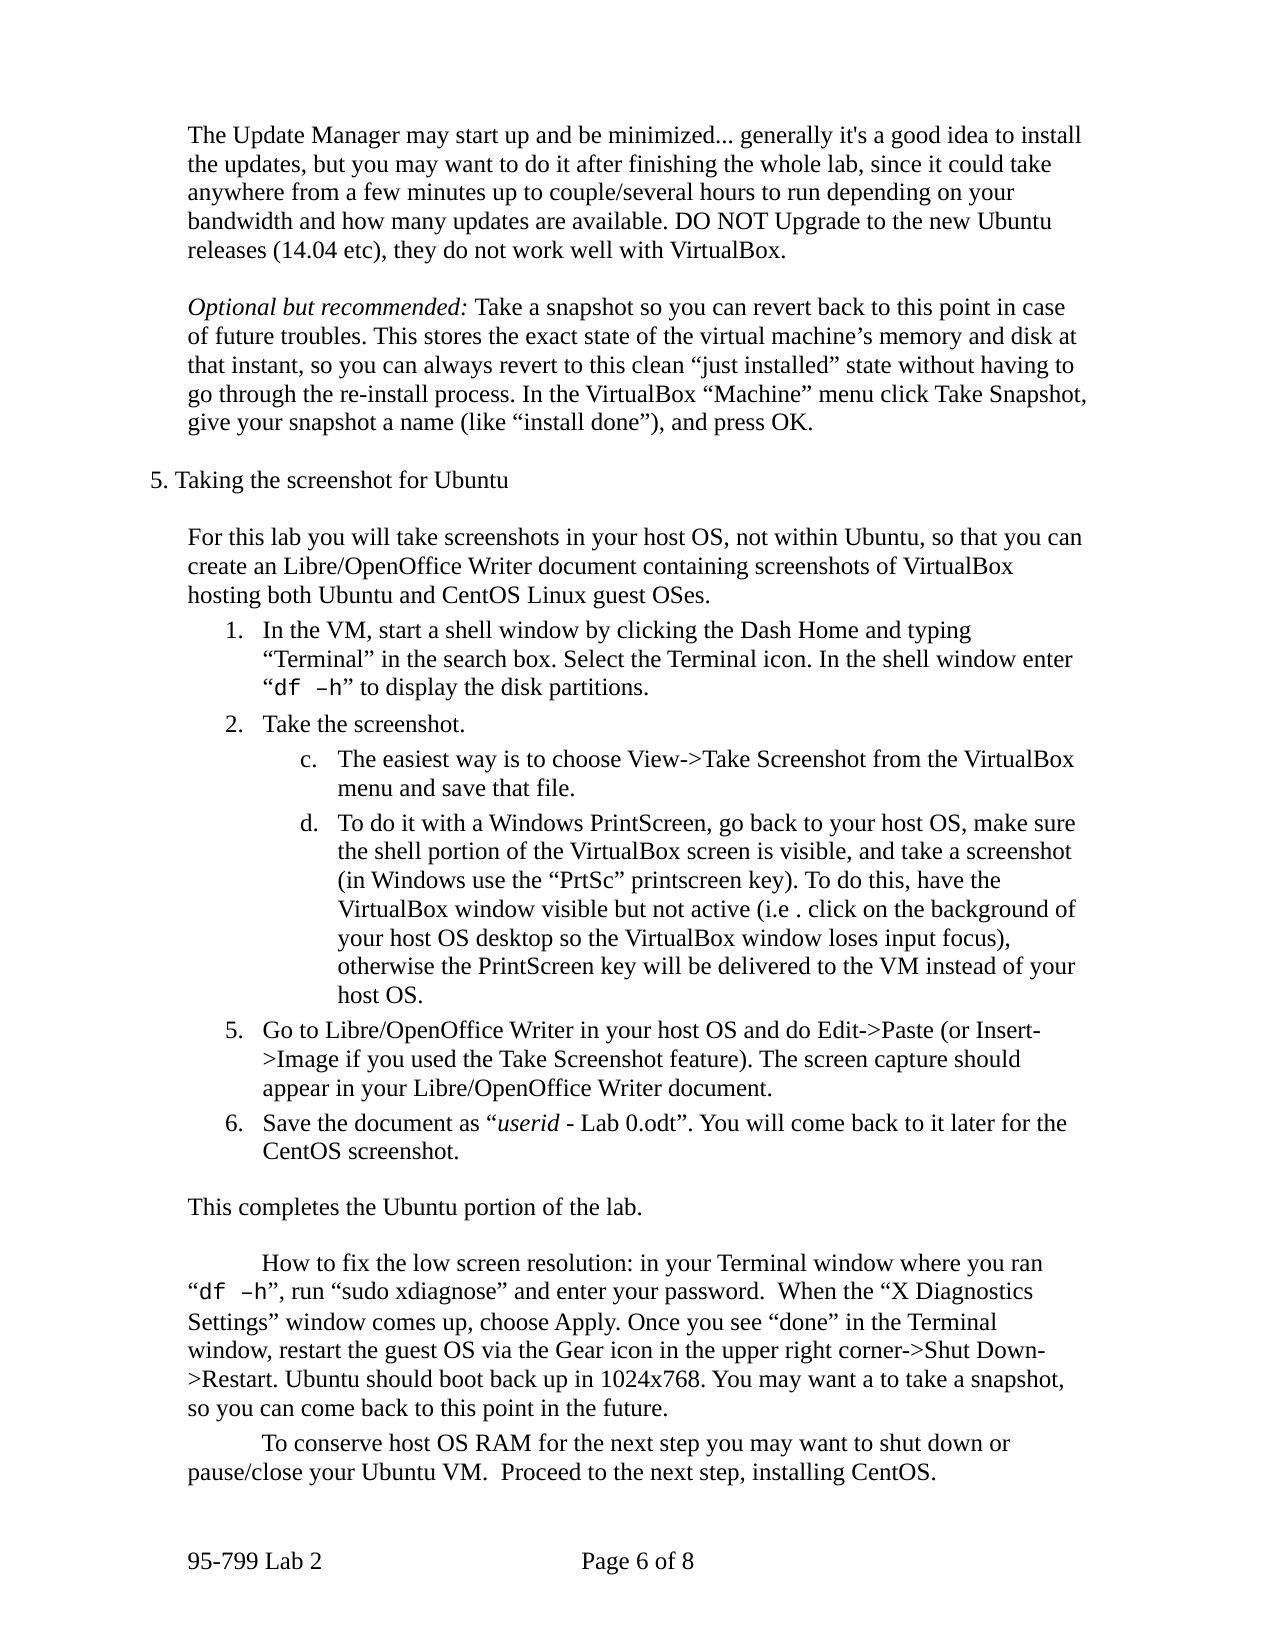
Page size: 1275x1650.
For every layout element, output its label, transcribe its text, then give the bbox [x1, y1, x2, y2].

text For this lab you will take screenshots in your host OS, not within Ubuntu, so that you can create an Libre/OpenOffice Writer document containing screenshots of VirtualBox hosting both Ubuntu and CentOS Linux guest OSes. [187, 522, 1087, 609]
text How to fix the low screen resolution: in your Terminal window where you ran “df –h”, run “sudo xdiagnose” and enter your password. When the “X Diagnostics Settings” window comes up, choose Apply. Once you see “done” in the Terminal window, restart the guest OS via the Gear icon in the upper right corner->Shut Down->Restart. Ubuntu should boot back up in 1024x768. You may want a to take a snapshot, so you can come back to this point in the future. [187, 1248, 1087, 1422]
list Save the document as “userid - Lab 0.odt”. You will come back to it later for the CentOS screenshot. [225, 1108, 1087, 1165]
text To conserve host OS RAM for the next step you may want to shut down or pause/close your Ubuntu VM. Proceed to the next step, installing CentOS. [187, 1428, 1087, 1485]
text This completes the Ubuntu portion of the lab. [187, 1192, 1087, 1221]
list The easiest way is to choose View->Take Screenshot from the VirtualBox menu and save that file. [300, 744, 1087, 801]
text Optional but recommended: Take a snapshot so you can revert back to this point in case of future troubles. This stores the exact state of the virtual machine’s memory and disk at that instant, so you can always revert to this clean “just installed” state without having to go through the re-install process. In the VirtualBox “Machine” menu click Take Snapshot, give your snapshot a name (like “install done”), and press OK. [187, 292, 1087, 436]
list Go to Libre/OpenOffice Writer in your host OS and do Edit->Paste (or Insert->Image if you used the Take Screenshot feature). The screen capture should appear in your Libre/OpenOffice Writer document. [225, 1015, 1087, 1101]
list In the VM, start a shell window by clicking the Dash Home and typing “Terminal” in the search box. Select the Terminal icon. In the shell window enter “df –h” to display the disk partitions. [225, 615, 1087, 703]
list To do it with a Windows PrintScreen, go back to your host OS, make sure the shell portion of the VirtualBox screen is visible, and take a screenshot (in Windows use the “PrtSc” printscreen key). To do this, have the VirtualBox window visible but not active (i.e . click on the background of your host OS desktop so the VirtualBox window loses input focus), otherwise the PrintScreen key will be delivered to the VM instead of your host OS. [300, 808, 1087, 1009]
text 5. Taking the screenshot for Ubuntu [150, 465, 1087, 494]
text The Update Manager may start up and be minimized... generally it's a good idea to install the updates, but you may want to do it after finishing the whole lab, since it could take anywhere from a few minutes up to couple/several hours to run depending on your bandwidth and how many updates are available. DO NOT Upgrade to the new Ubuntu releases (14.04 etc), they do not work well with VirtualBox. [187, 120, 1087, 264]
list Take the screenshot. [225, 709, 1087, 738]
